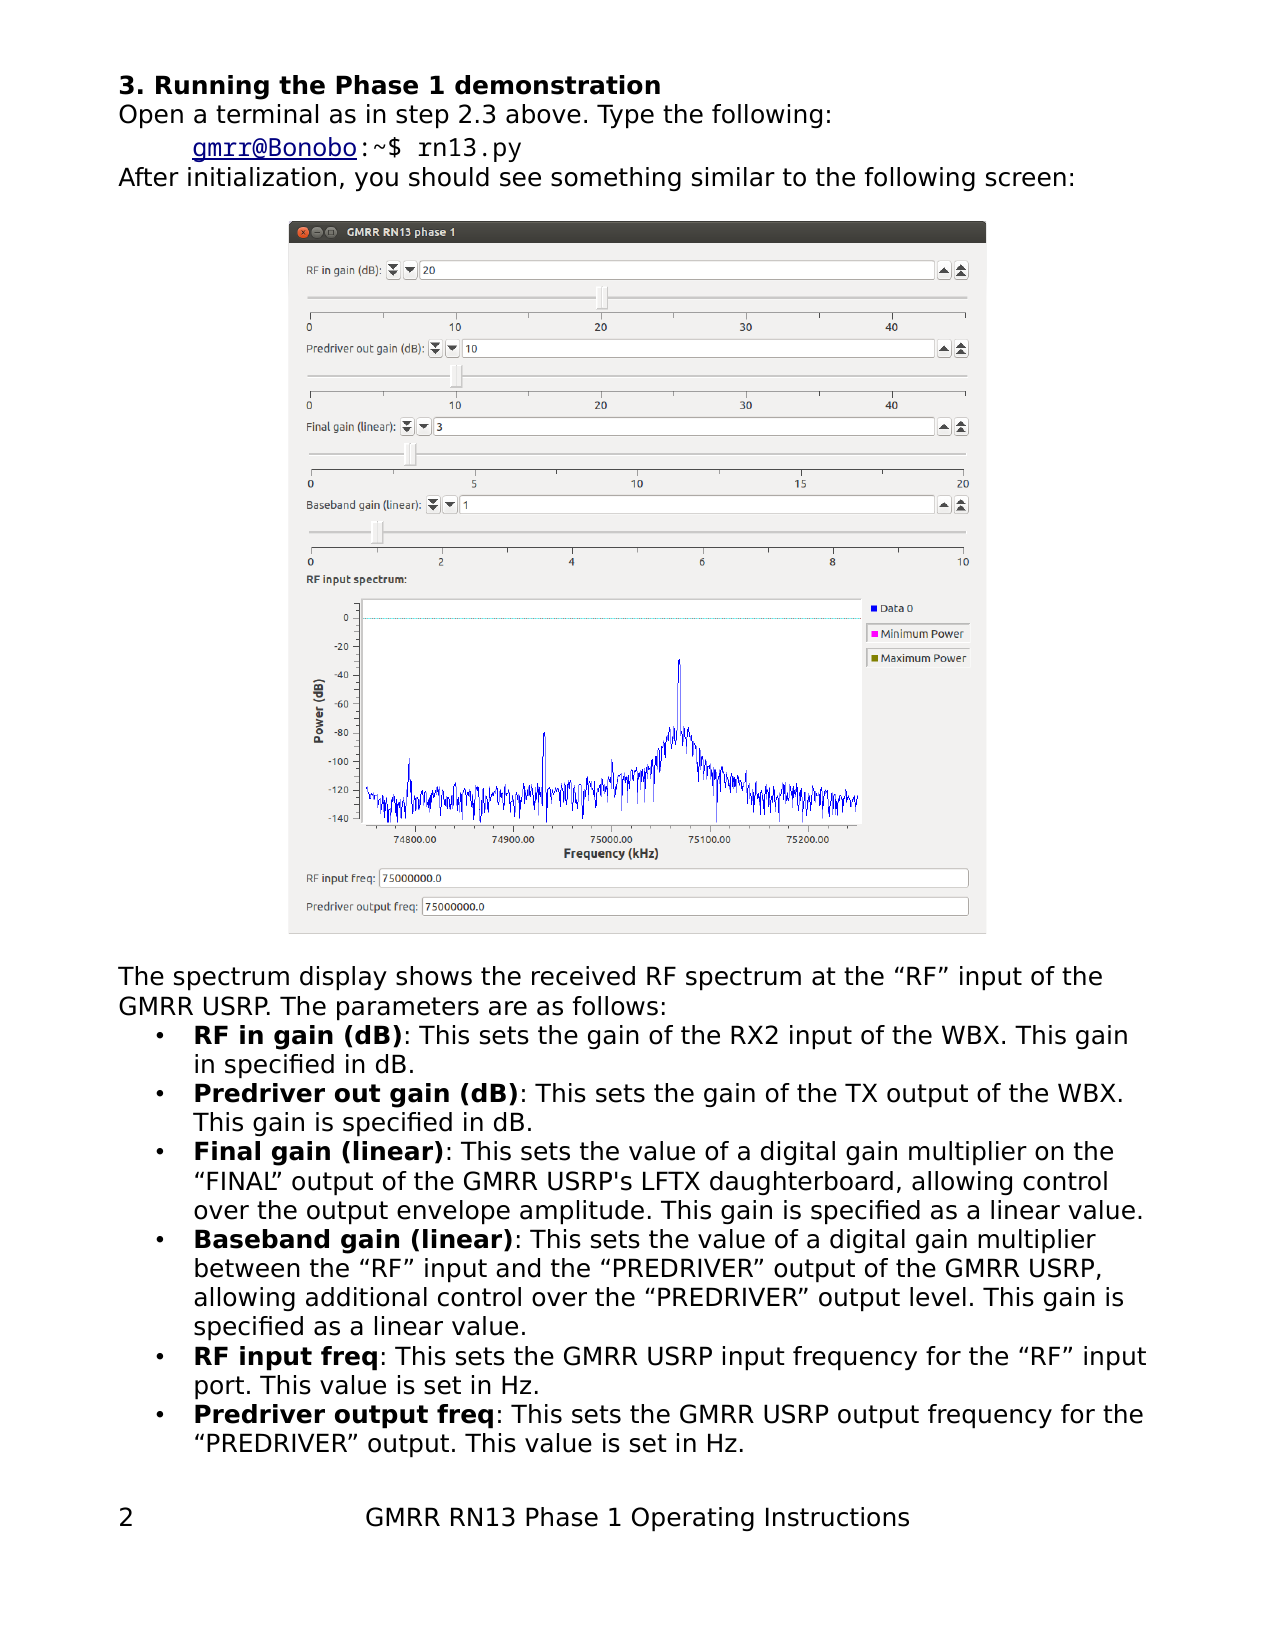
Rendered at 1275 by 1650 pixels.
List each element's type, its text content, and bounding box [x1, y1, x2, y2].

text After initialization, you should see something similar to the following screen: [118, 163, 1157, 222]
list Final gain (linear): This sets the value of a digital gain multiplier on the “FINAL” output of the GMRR USRP's LFTX daughterboard, allowing control over the output envelope amplitude. This gain is specified as a linear value. [156, 1138, 1157, 1225]
list Baseband gain (linear): This sets the value of a digital gain multiplier between the “RF” input and the “PREDRIVER” output of the GMRR USRP, allowing additional control over the “PREDRIVER” output level. This gain is specified as a linear value. [156, 1225, 1157, 1342]
text The spectrum display shows the received RF spectrum at the “RF” input of the GMRR USRP. The parameters are as follows: [118, 963, 1157, 1021]
picture [288, 221, 987, 934]
list Predriver output freq: This sets the GMRR USRP output frequency for the “PREDRIVER” output. This value is set in Hz. [156, 1400, 1157, 1458]
text gmrr@Bonobo:~$ rn13.py [118, 129, 1157, 163]
list RF in gain (dB): This sets the gain of the RX2 input of the WBX. This gain in specified in dB. [156, 1021, 1157, 1079]
list RF input freq: This sets the GMRR USRP input frequency for the “RF” input port. This value is set in Hz. [156, 1342, 1157, 1400]
text Open a terminal as in step 2.3 above. Type the following: [118, 100, 1157, 129]
text 3. Running the Phase 1 demonstration [118, 71, 1157, 100]
list Predriver out gain (dB): This sets the gain of the TX output of the WBX. This gain is specified in dB. [156, 1079, 1157, 1138]
